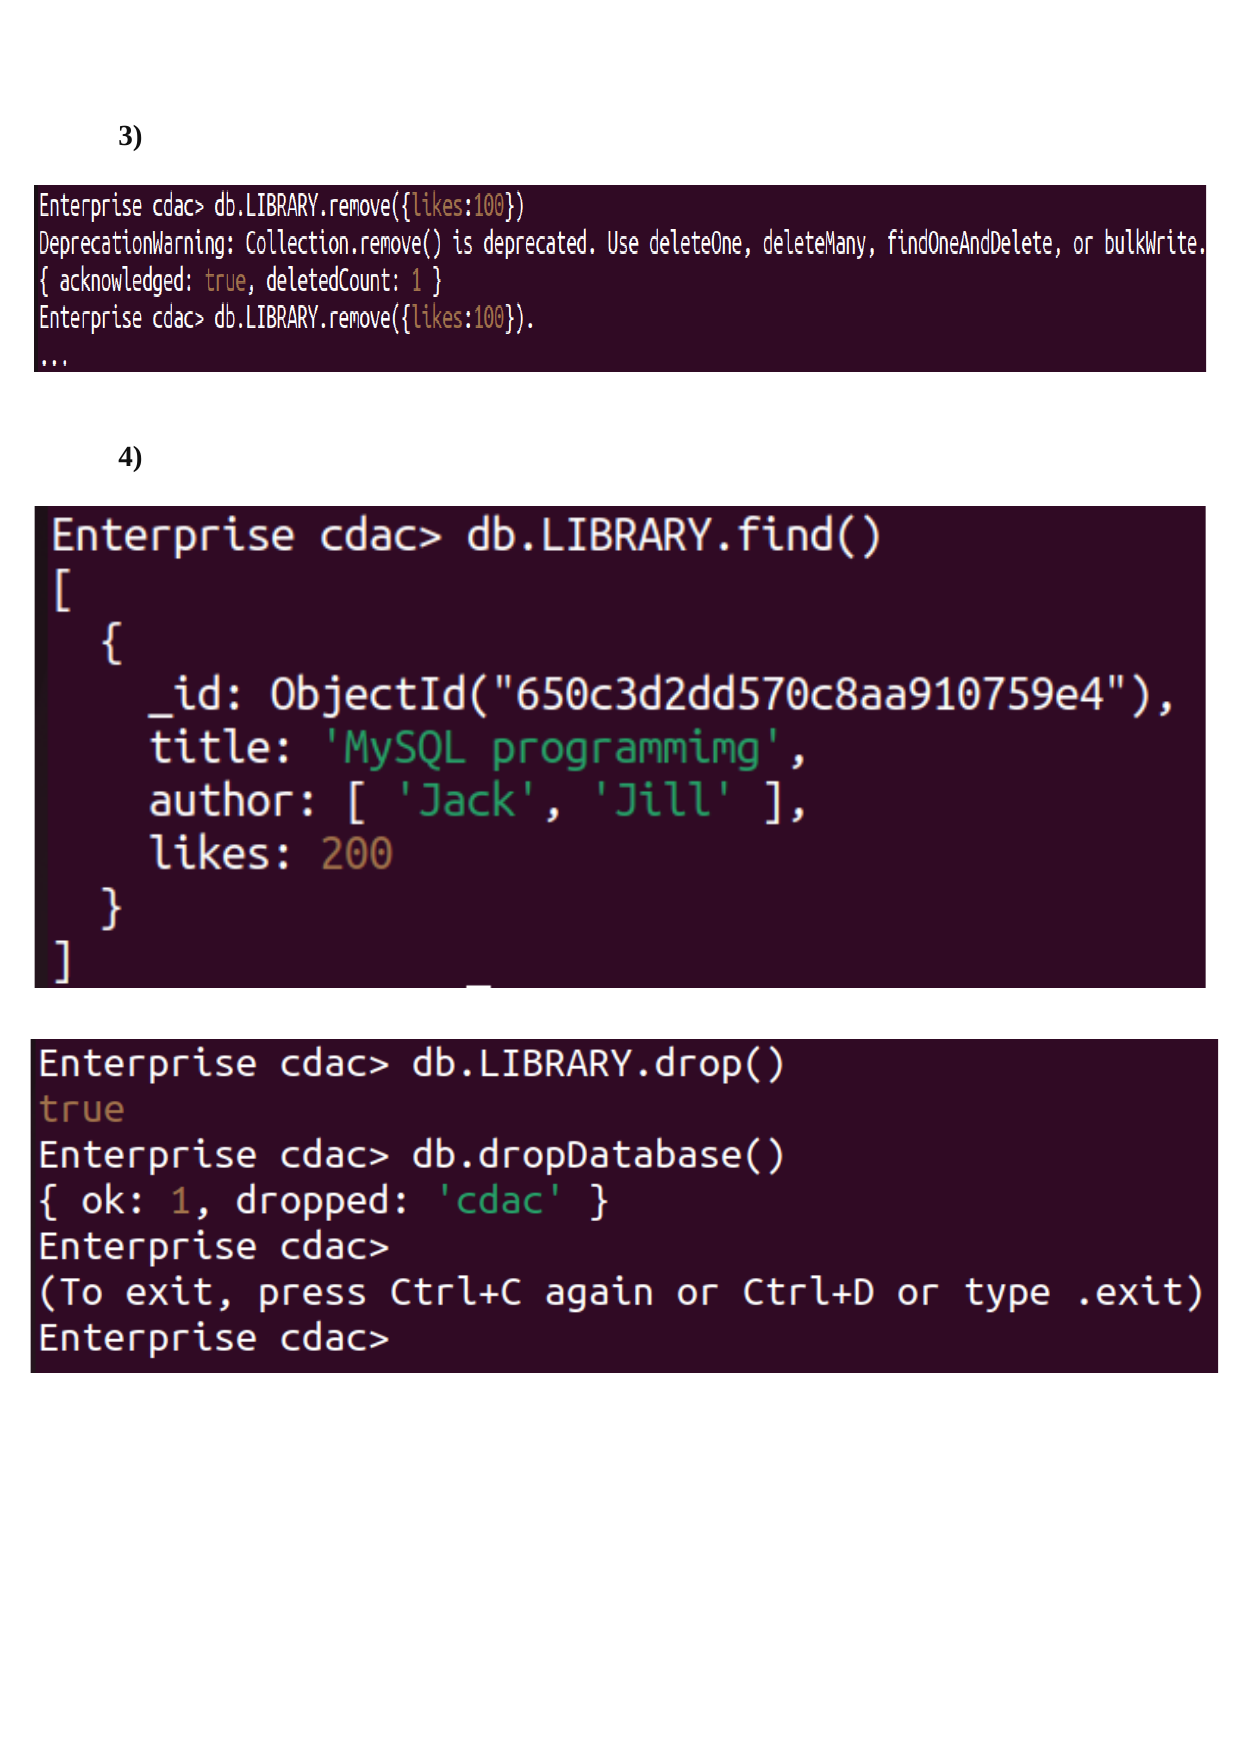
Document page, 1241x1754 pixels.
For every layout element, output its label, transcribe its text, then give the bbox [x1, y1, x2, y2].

picture [34, 506, 1206, 988]
picture [34, 185, 1207, 372]
text 4) [118, 439, 1122, 473]
text 3) [118, 118, 1122, 152]
picture [30, 1039, 1219, 1373]
